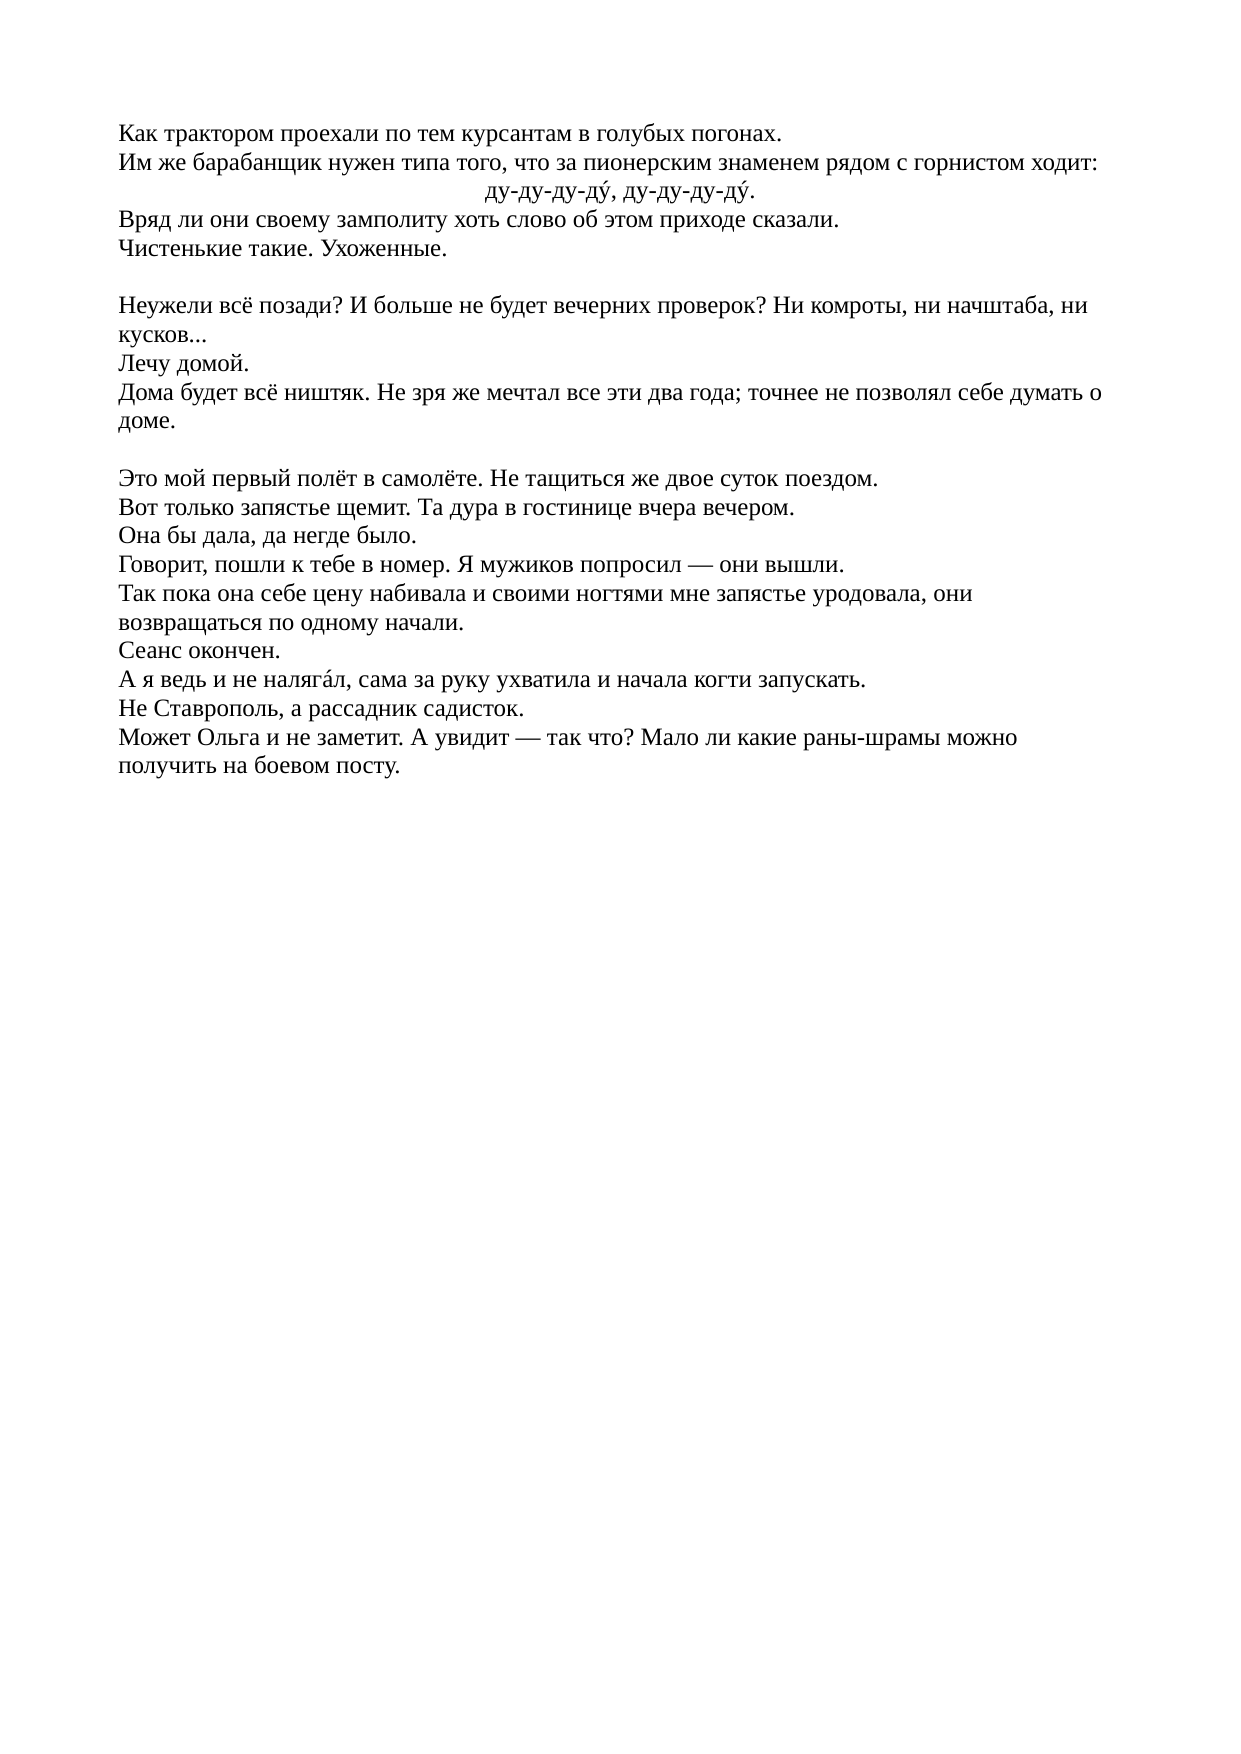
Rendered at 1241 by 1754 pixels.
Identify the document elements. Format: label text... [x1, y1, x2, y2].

text Говорит, пошли к тебе в номер. Я мужиков попросил — они вышли. [118, 549, 1122, 578]
text Неужели всё позади? И больше не будет вечерних проверок? Ни комроты, ни начштаба, ни кусков... [118, 291, 1122, 348]
text Так пока она себе цену набивала и своими ногтями мне запястье уродовала, они возвращаться по одному начали. [118, 578, 1122, 636]
text Лечу домой. [118, 348, 1122, 377]
text ду-ду-ду-дý, ду-ду-ду-дý. [118, 176, 1122, 204]
text Сеанс окончен. [118, 636, 1122, 664]
text Им же барабанщик нужен типа того, что за пионерским знаменем рядом с горнистом ходит: [118, 147, 1122, 176]
text Вряд ли они своему замполиту хоть слово об этом приходе сказали. [118, 204, 1122, 233]
text Не Ставрополь, а рассадник садисток. [118, 693, 1122, 722]
text Это мой первый полёт в самолёте. Не тащиться же двое суток поездом. [118, 463, 1122, 492]
text Дома будет всё ништяк. Не зря же мечтал все эти два года; точнее не позволял себе думать о доме. [118, 377, 1122, 434]
text Может Ольга и не заметит. А увидит — так что? Мало ли какие раны-шрамы можно получить на боевом посту. [118, 722, 1122, 779]
text Чистенькие такие. Ухоженные. [118, 233, 1122, 262]
text Вот только запястье щемит. Та дура в гостинице вчера вечером. [118, 492, 1122, 521]
text Она бы дала, да негде было. [118, 521, 1122, 549]
text А я ведь и не налягáл, сама за руку ухватила и начала когти запускать. [118, 664, 1122, 693]
text Как трактором проехали по тем курсантам в голубых погонах. [118, 118, 1122, 147]
